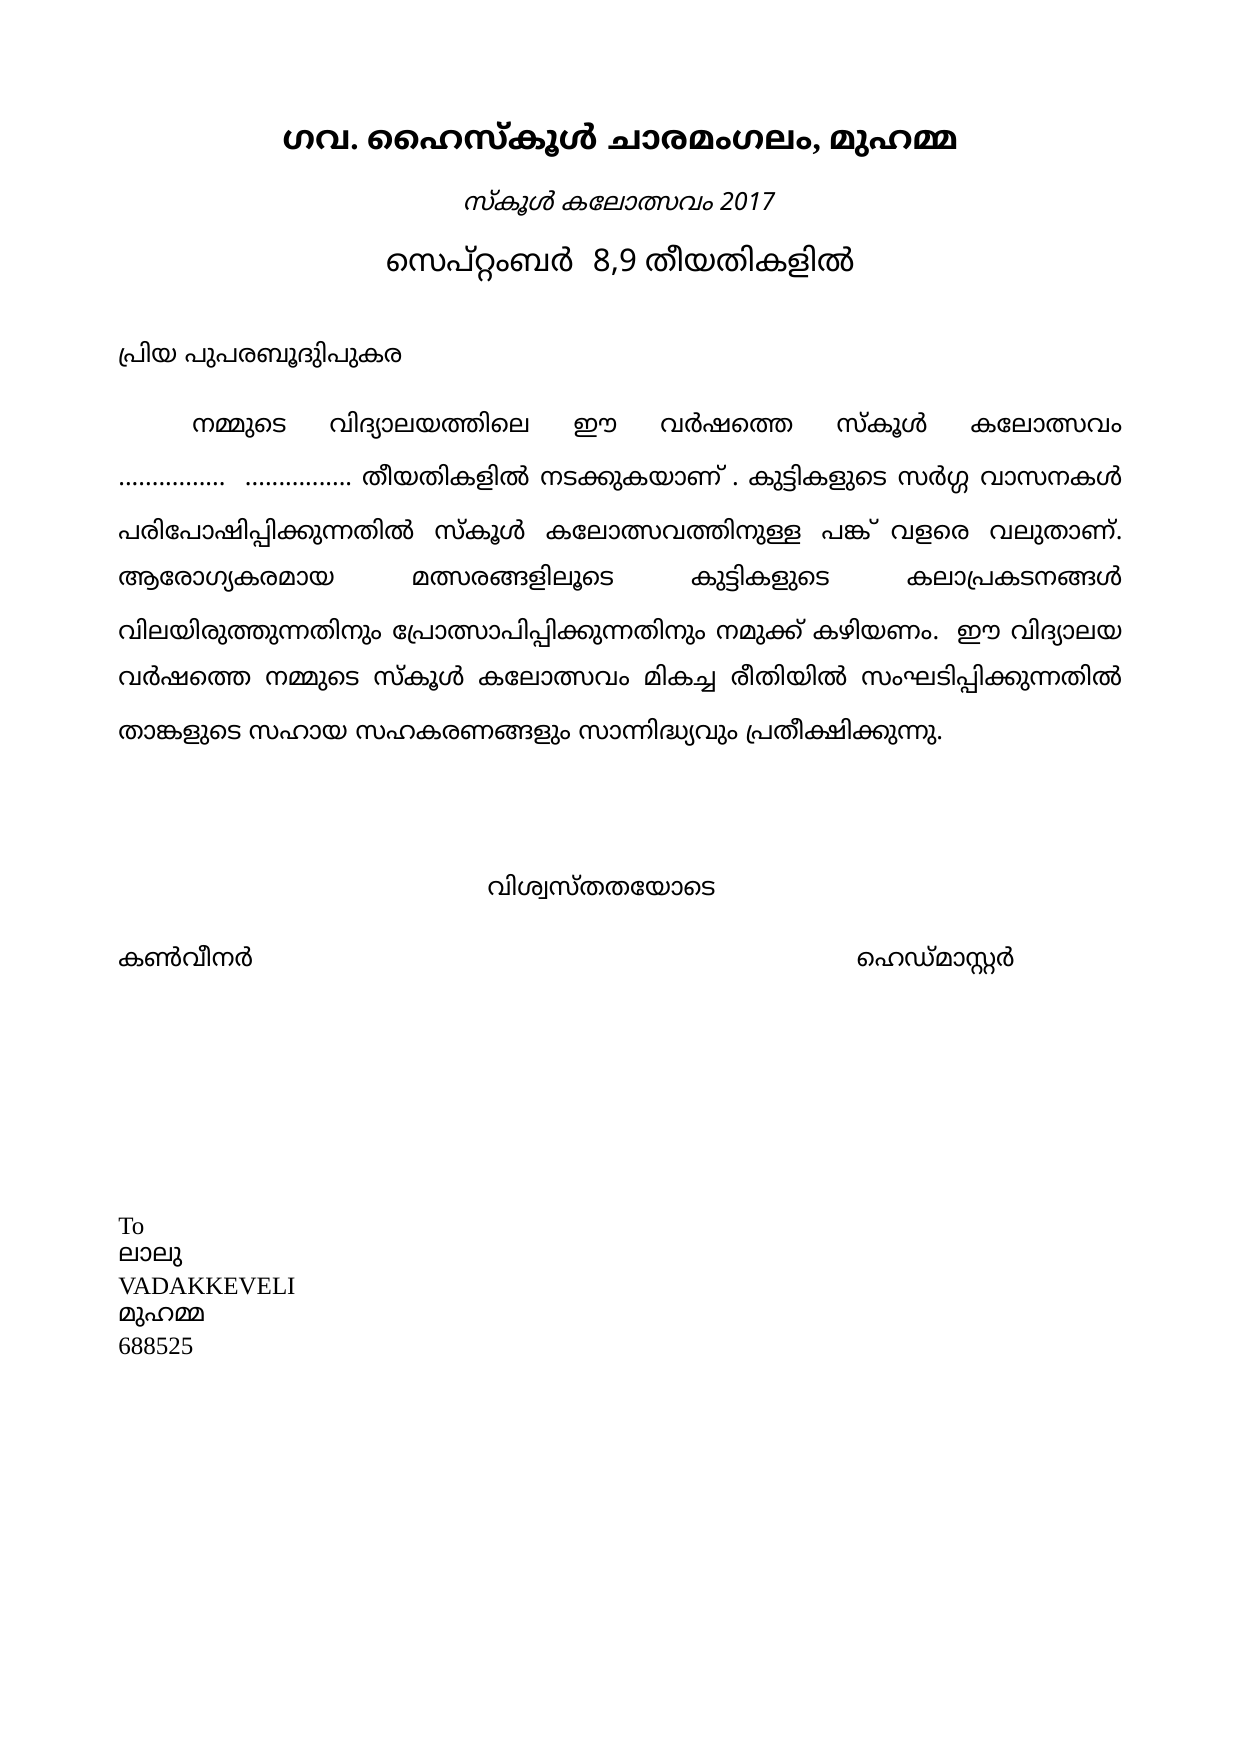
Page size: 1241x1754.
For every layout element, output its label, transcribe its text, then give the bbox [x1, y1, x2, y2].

text സെപ്റ്റംബര്‍ 8,9 തീയതികളില്‍ [118, 238, 1122, 284]
text സ്കൂള്‍ കലോത്സവം 2017 [118, 184, 1122, 220]
text ഗവ. ഹൈസ്കൂള്‍ ചാരമംഗലം, മുഹമ്മ [118, 118, 1122, 162]
text മുഹമ്മ [118, 1300, 1122, 1331]
text പ്രിയ പുപരബൂദുിപുകര [118, 341, 1122, 372]
text ‌‌ [118, 801, 1122, 835]
text 688525 [118, 1331, 1122, 1360]
text കണ്‍വീനര്‍ ഹെഡ്‌മാസ്റ്റര്‍ [118, 939, 1122, 976]
text നമ്മുടെ വിദ്യാലയത്തിലെ ഈ വര്‍ഷത്തെ സ്കൂള്‍ കലോത്സവം ................ ................ തീയതികളില്‍ നടക്കുകയാണ് . കുട്ടികളുടെ സര്‍ഗ്ഗ വാസനകള്‍ പരിപോഷിപ്പിക്കുന്നതില്‍ സ്കൂള്‍ കലോത്സവത്തിനുള്ള പങ്ക് വളരെ വലുതാണ്. ആരോഗ്യകരമായ മത്സരങ്ങളിലൂടെ കുട്ടികളുടെ കലാപ്രകടനങ്ങള്‍ വിലയിരുത്തുന്നതിനും പ്രോത്സാപിപ്പിക്കുന്നതിനും നമുക്ക് കഴിയണം. ഈ വിദ്യാലയ വര്‍ഷത്തെ നമ്മുടെ സ്കൂള്‍ കലോത്സവം മികച്ച രീതിയില്‍ സംഘടിപ്പിക്കുന്നതില്‍ താങ്കളുടെ സഹായ സഹകരണങ്ങളും സാന്നിദ്ധ്യവും പ്രതീക്ഷിക്കുന്നു. [118, 406, 1122, 749]
text വിശ്വസ്തതയോടെ [118, 869, 1122, 905]
text ലാലു [118, 1240, 1122, 1271]
text VADAKKEVELI [118, 1271, 1122, 1300]
text To [118, 1211, 1122, 1240]
